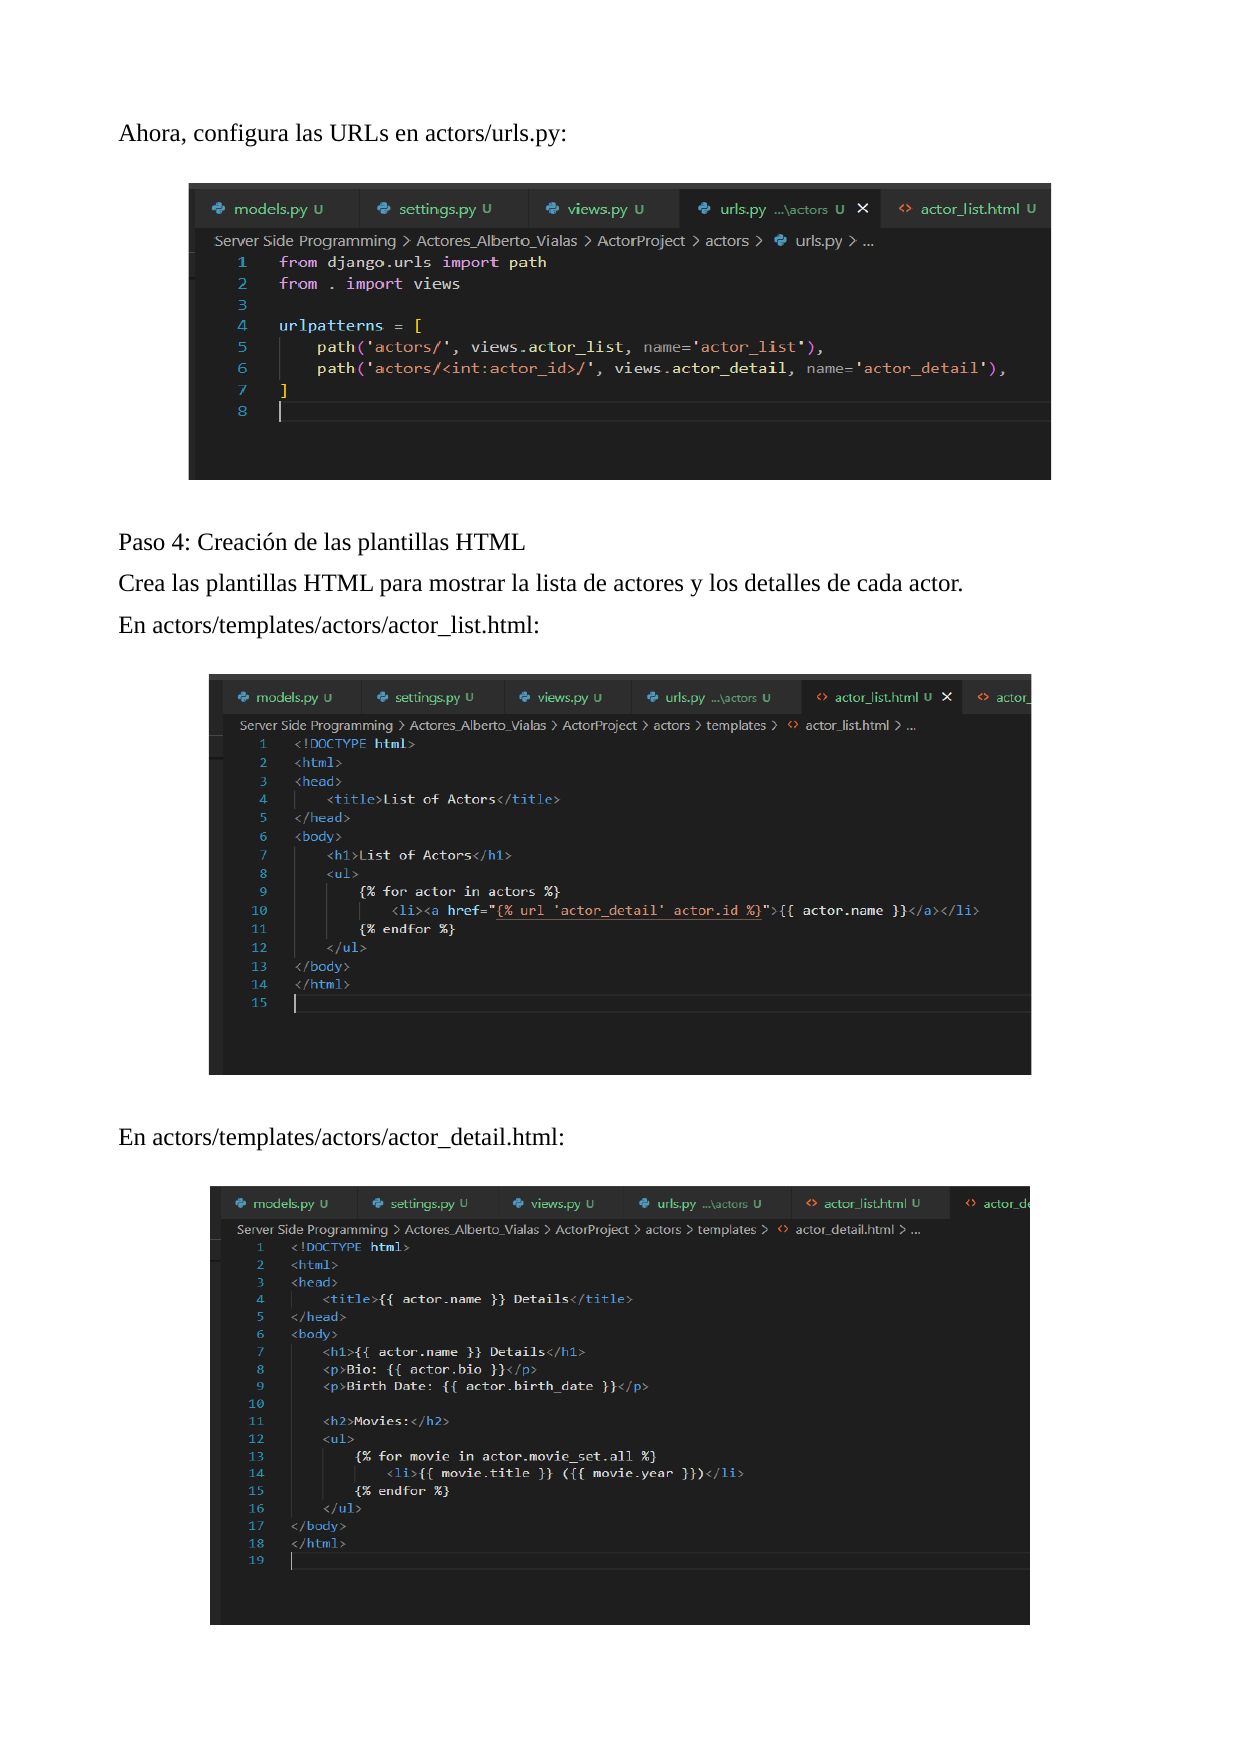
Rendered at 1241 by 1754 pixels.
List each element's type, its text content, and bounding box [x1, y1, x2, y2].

text Paso 4: Creación de las plantillas HTML [118, 527, 1122, 556]
picture [188, 183, 1052, 480]
text Ahora, configura las URLs en actors/urls.py: [118, 118, 1122, 147]
text En actors/templates/actors/actor_list.html: [118, 610, 1122, 638]
text Crea las plantillas HTML para mostrar la lista de actores y los detalles de cada actor. [118, 568, 1122, 597]
text En actors/templates/actors/actor_detail.html: [118, 1122, 1122, 1150]
picture [210, 1186, 1030, 1625]
picture [208, 674, 1032, 1075]
